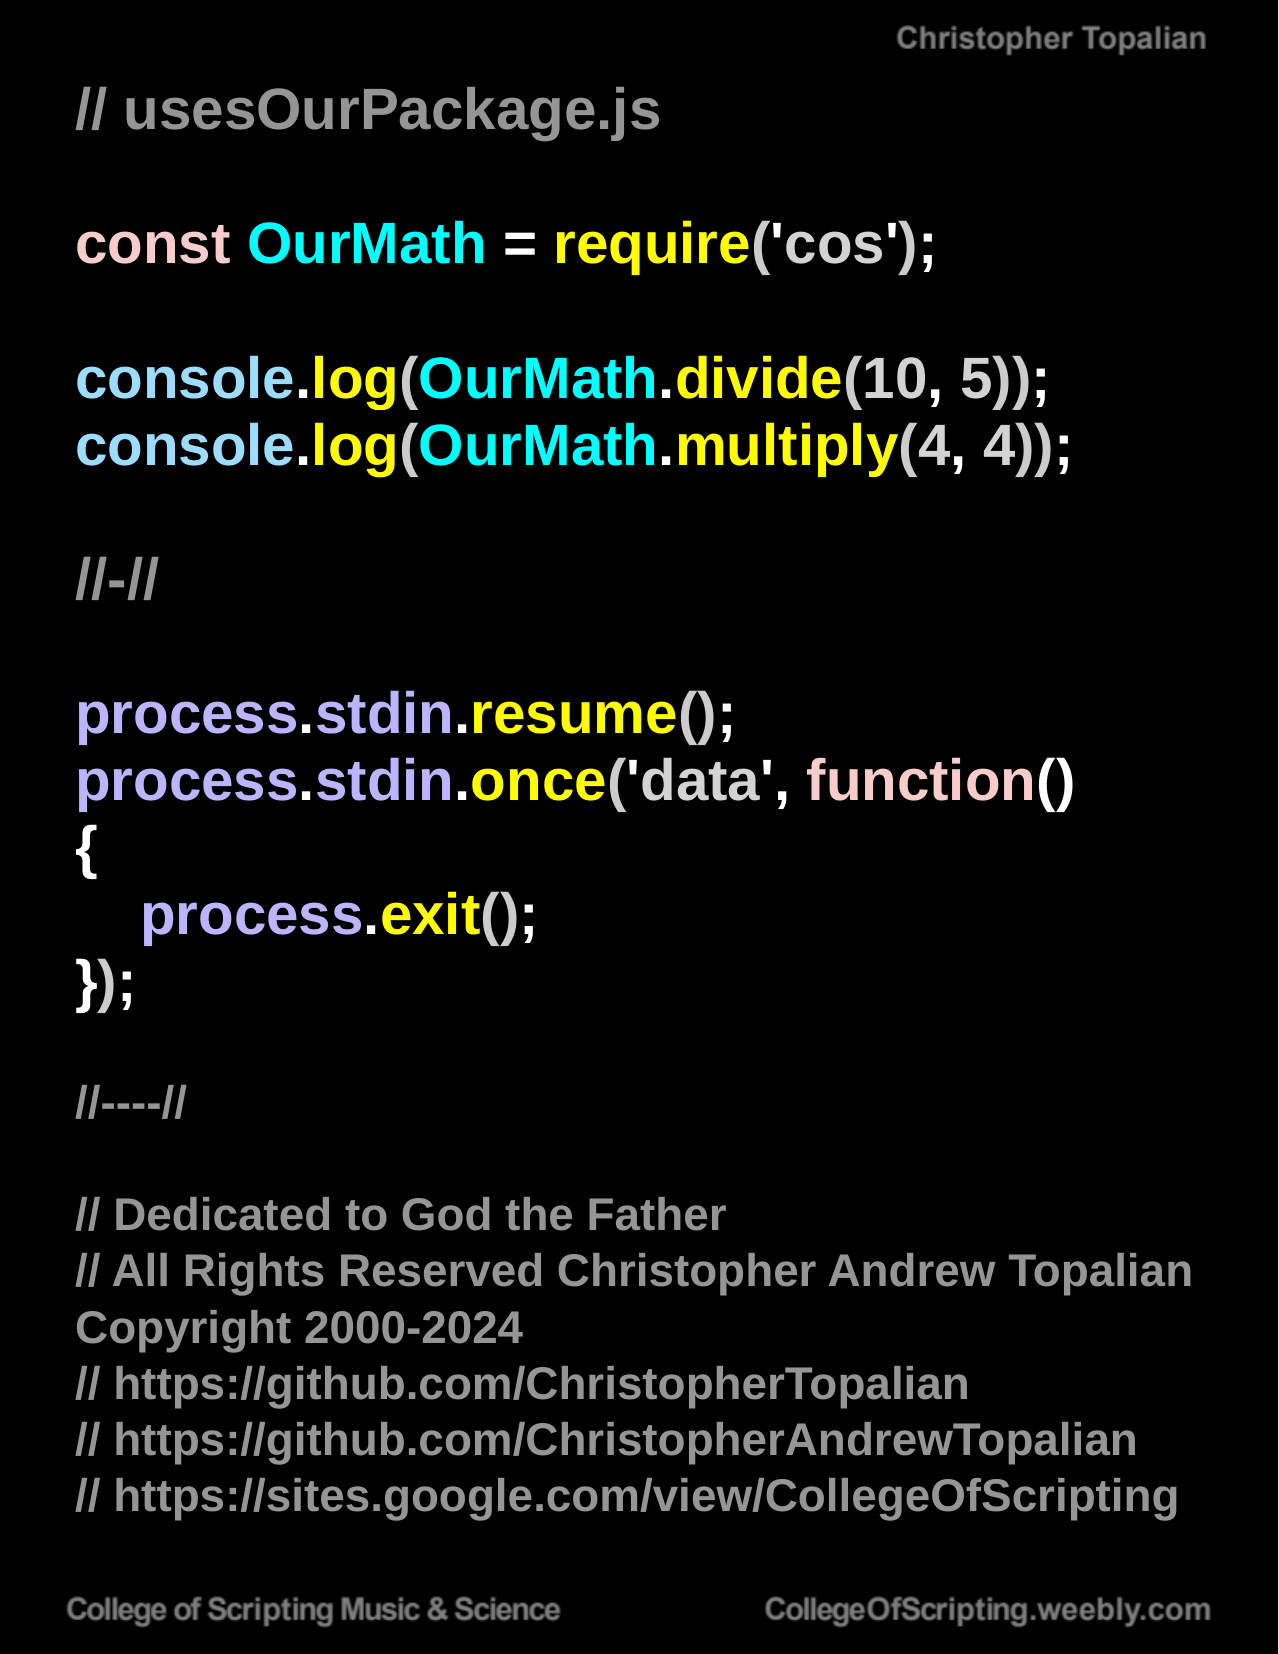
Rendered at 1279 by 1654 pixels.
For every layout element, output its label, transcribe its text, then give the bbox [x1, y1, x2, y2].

text process.exit(); [75, 880, 1203, 947]
text }); [75, 947, 1203, 1014]
text // Dedicated to God the Father [75, 1184, 1203, 1240]
text // All Rights Reserved Christopher Andrew Topalian Copyright 2000-2024 [75, 1240, 1203, 1353]
text // https://sites.google.com/view/CollegeOfScripting [75, 1465, 1203, 1522]
text console.log(OurMath.divide(10, 5)); [75, 343, 1203, 410]
text // https://github.com/ChristopherAndrewTopalian [75, 1409, 1203, 1465]
text console.log(OurMath.multiply(4, 4)); [75, 410, 1203, 477]
text process.stdin.resume(); [75, 679, 1203, 746]
text process.stdin.once('data', function() [75, 746, 1203, 813]
text const OurMath = require('cos'); [75, 209, 1203, 276]
text { [75, 813, 1203, 880]
text // https://github.com/ChristopherTopalian [75, 1353, 1203, 1409]
text // usesOurPackage.js [75, 75, 1203, 142]
text //----// [75, 1072, 1203, 1128]
text //-// [75, 544, 1203, 612]
